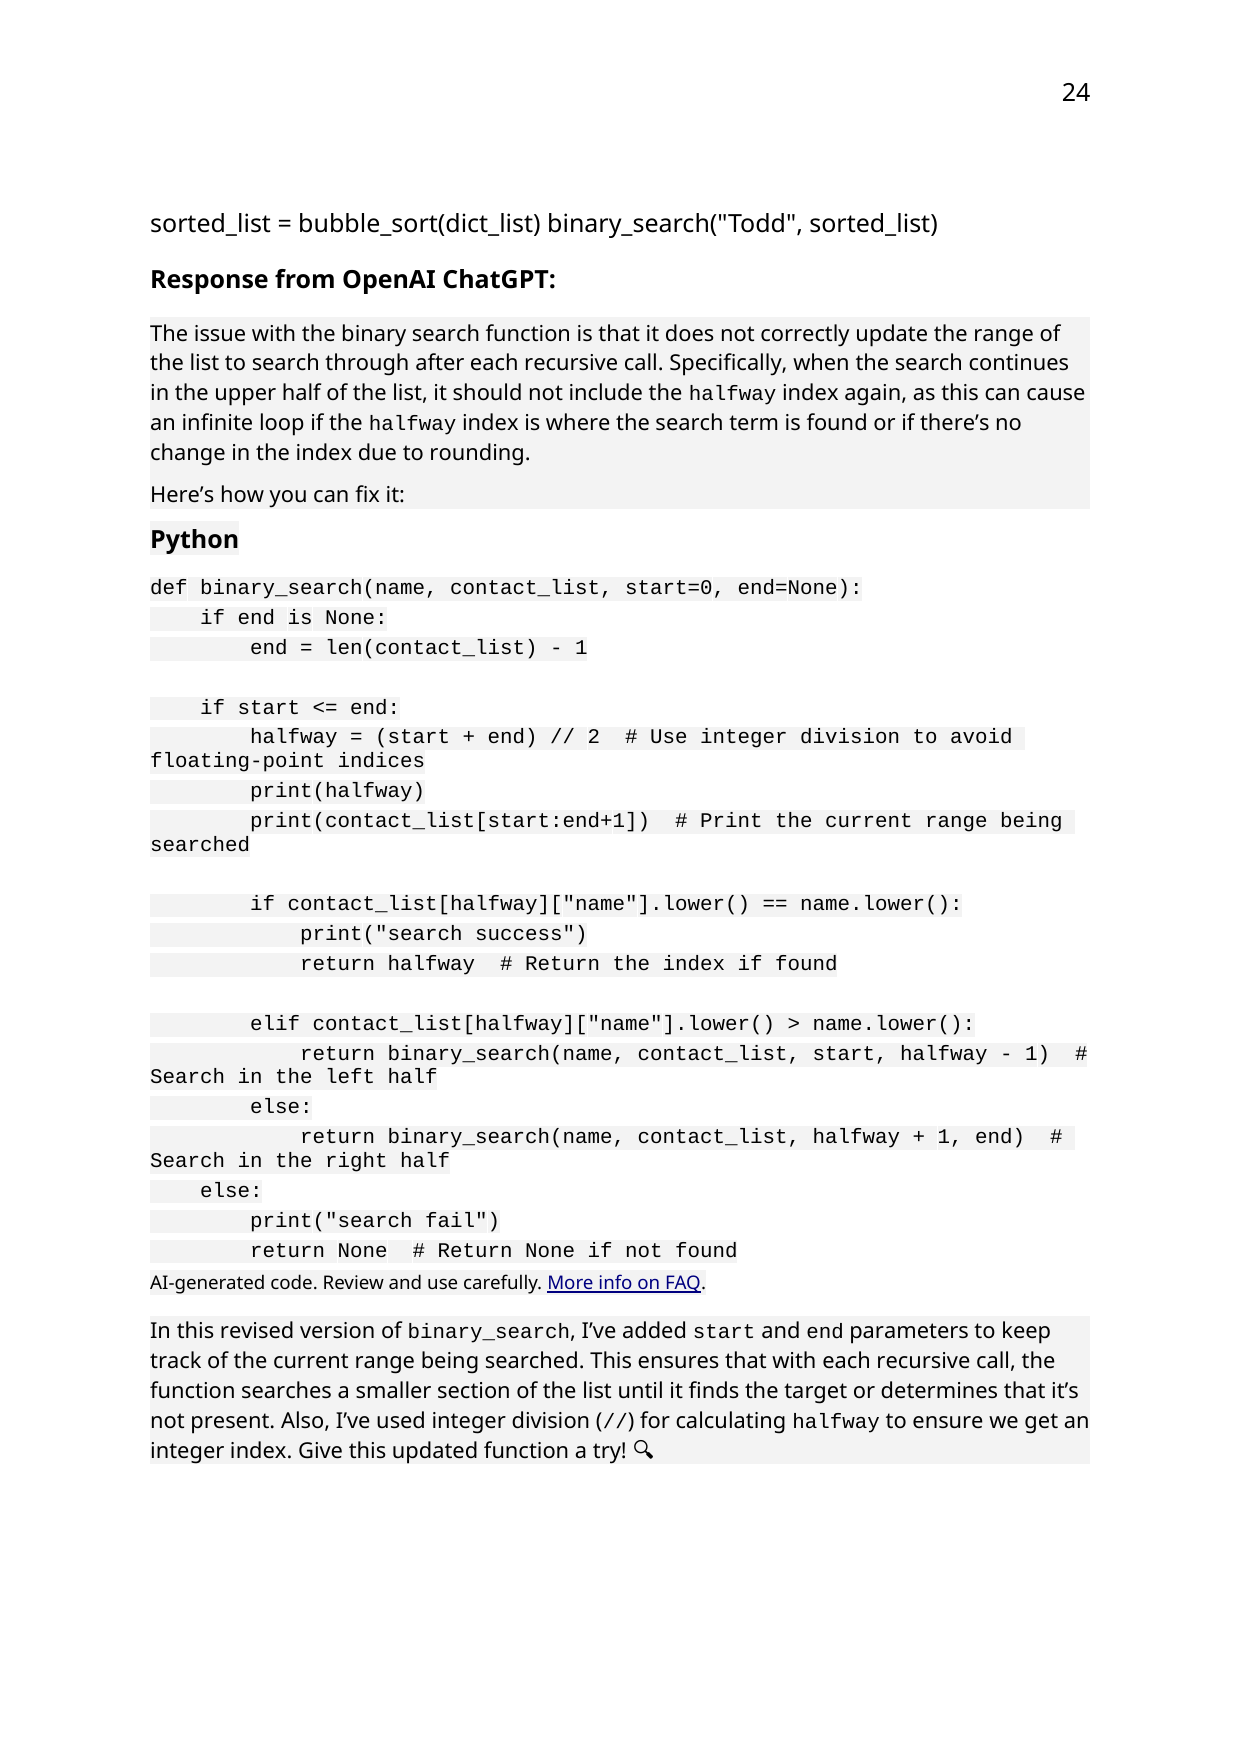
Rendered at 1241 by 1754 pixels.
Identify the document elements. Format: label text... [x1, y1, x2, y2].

text def binary_search(name, contact_list, start=0, end=None): [150, 577, 1090, 601]
text return binary_search(name, contact_list, start, halfway - 1) # Search in the left half [150, 1043, 1090, 1090]
text else: [150, 1180, 1090, 1203]
text sorted_list = bubble_sort(dict_list) binary_search("Todd", sorted_list) [150, 206, 1090, 240]
text print(contact_list[start:end+1]) # Print the current range being searched [150, 810, 1090, 857]
text else: [150, 1096, 1090, 1120]
text AI-generated code. Review and use carefully. More info on FAQ. [150, 1269, 1090, 1295]
text return None # Return None if not found [150, 1240, 1090, 1263]
text print(halfway) [150, 780, 1090, 804]
text In this revised version of binary_search, I’ve added start and end parameters to keep track of the current range being searched. This ensures that with each recursive call, the function searches a smaller section of the list until it finds the target or determines that it’s not present. Also, I’ve used integer division (//) for calculating halfway to ensure we get an integer index. Give this updated function a try! 🐍🔍 [150, 1316, 1090, 1464]
text Here’s how you can fix it: [150, 479, 1090, 509]
text if end is None: [150, 607, 1090, 631]
text Response from OpenAI ChatGPT: [150, 262, 1090, 296]
text halfway = (start + end) // 2 # Use integer division to avoid floating-point indices [150, 727, 1090, 774]
text return halfway # Return the index if found [150, 953, 1090, 977]
text print("search fail") [150, 1210, 1090, 1233]
text The issue with the binary search function is that it does not correctly update the range of the list to search through after each recursive call. Specifically, when the search continues in the upper half of the list, it should not include the halfway index again, as this can cause an infinite loop if the halfway index is where the search term is found or if there’s no change in the index due to rounding. [150, 317, 1090, 466]
text if contact_list[halfway]["name"].lower() == name.lower(): [150, 893, 1090, 917]
text return binary_search(name, contact_list, halfway + 1, end) # Search in the right half [150, 1126, 1090, 1174]
text Python [150, 521, 1090, 555]
text elif contact_list[halfway]["name"].lower() > name.lower(): [150, 1013, 1090, 1037]
text if start <= end: [150, 697, 1090, 720]
text print("search success") [150, 923, 1090, 947]
text end = len(contact_list) - 1 [150, 637, 1090, 661]
